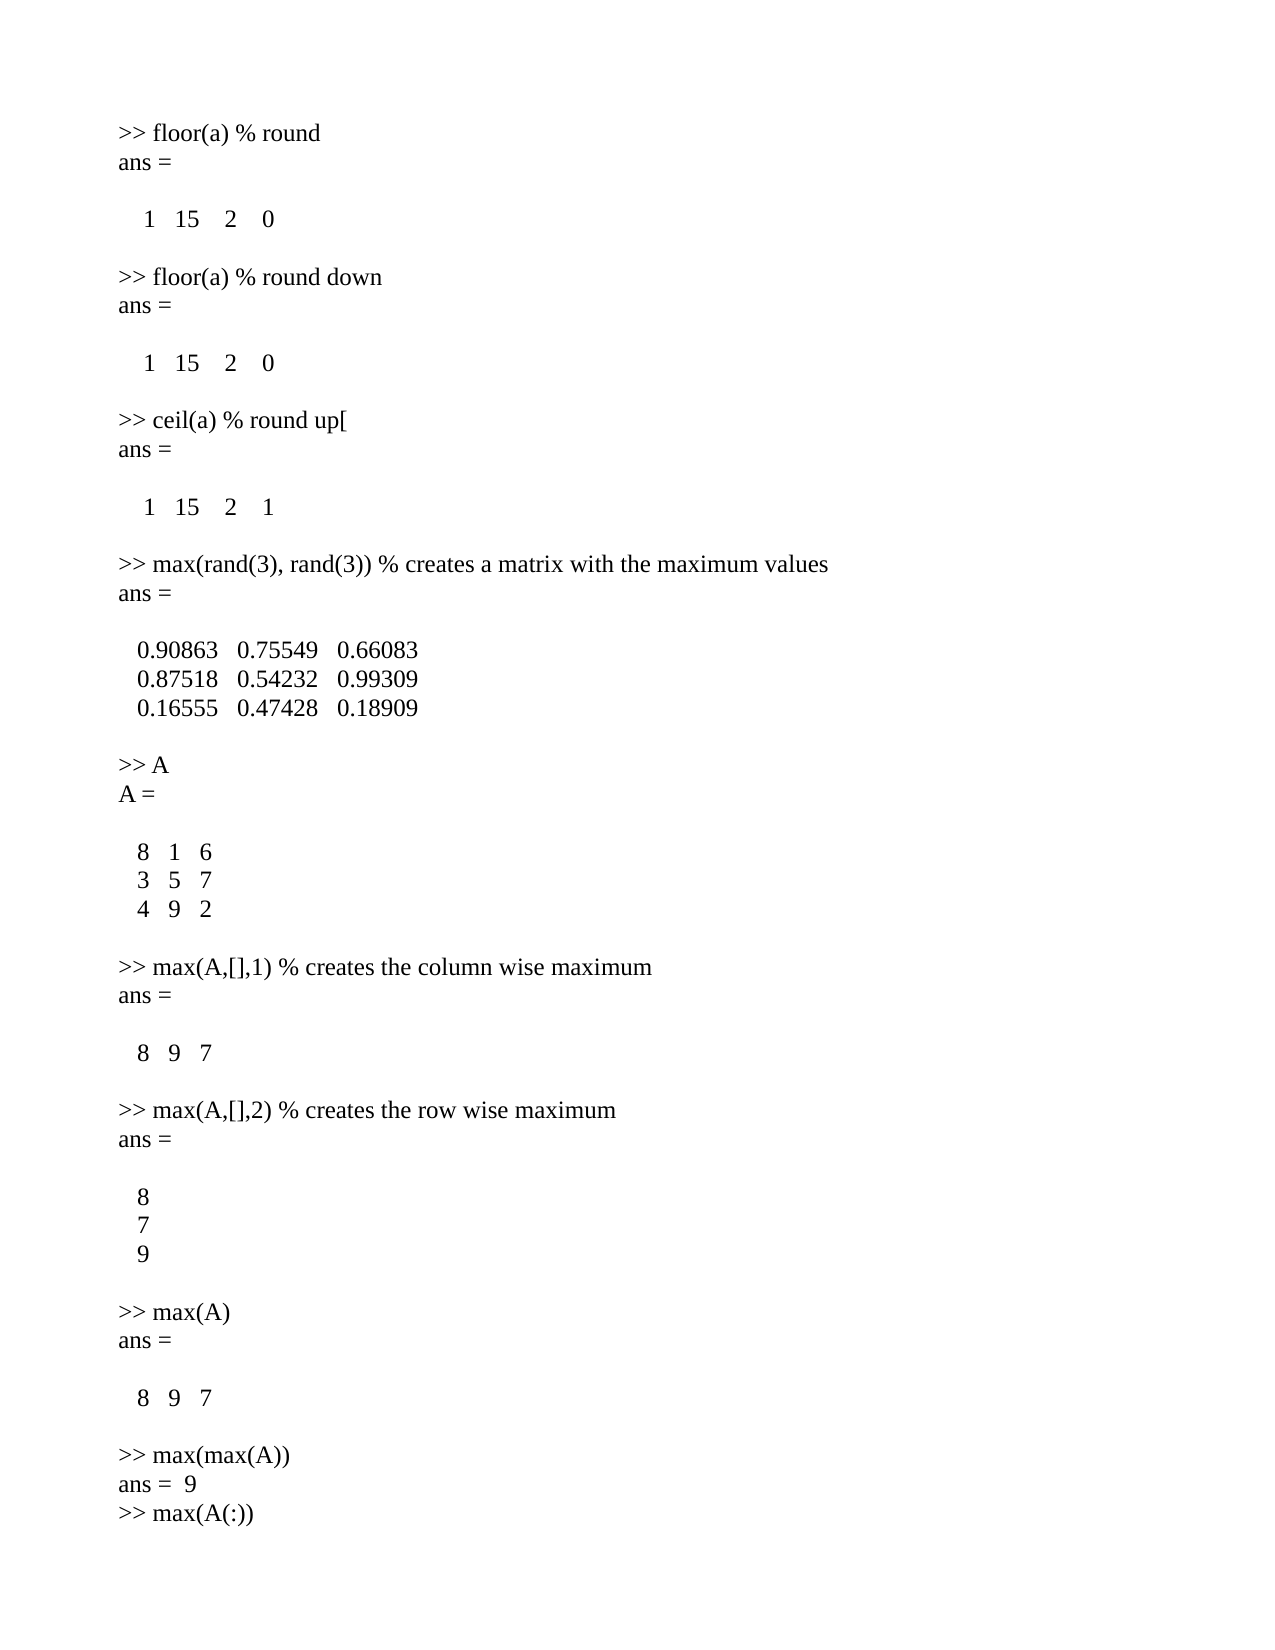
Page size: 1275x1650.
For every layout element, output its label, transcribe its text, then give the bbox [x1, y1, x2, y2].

text >> A [118, 751, 1157, 779]
text ans = [118, 434, 1157, 463]
text >> max(A) [118, 1297, 1157, 1326]
text ans = [118, 578, 1157, 607]
text >> floor(a) % round [118, 118, 1157, 147]
text >> max(A,[],2) % creates the row wise maximum [118, 1096, 1157, 1124]
text >> max(A(:)) [118, 1498, 1157, 1527]
text >> ceil(a) % round up[ [118, 406, 1157, 434]
text 0.90863 0.75549 0.66083 [118, 636, 1157, 664]
text 1 15 2 0 [118, 204, 1157, 233]
text 8 9 7 [118, 1383, 1157, 1412]
text 8 [118, 1182, 1157, 1211]
text 8 9 7 [118, 1038, 1157, 1067]
text 9 [118, 1239, 1157, 1268]
text 1 15 2 1 [118, 492, 1157, 521]
text >> max(rand(3), rand(3)) % creates a matrix with the maximum values [118, 549, 1157, 578]
text ans = [118, 291, 1157, 319]
text 1 15 2 0 [118, 348, 1157, 377]
text ans = [118, 1124, 1157, 1153]
text ans = [118, 1326, 1157, 1354]
text 4 9 2 [118, 894, 1157, 923]
text ans = [118, 147, 1157, 176]
text >> max(A,[],1) % creates the column wise maximum [118, 952, 1157, 981]
text ans = [118, 981, 1157, 1009]
text 0.87518 0.54232 0.99309 [118, 664, 1157, 693]
text >> max(max(A)) [118, 1441, 1157, 1469]
text >> floor(a) % round down [118, 262, 1157, 291]
text ans = 9 [118, 1469, 1157, 1498]
text 8 1 6 [118, 837, 1157, 866]
text 0.16555 0.47428 0.18909 [118, 693, 1157, 722]
text A = [118, 779, 1157, 808]
text 3 5 7 [118, 866, 1157, 894]
text 7 [118, 1211, 1157, 1239]
